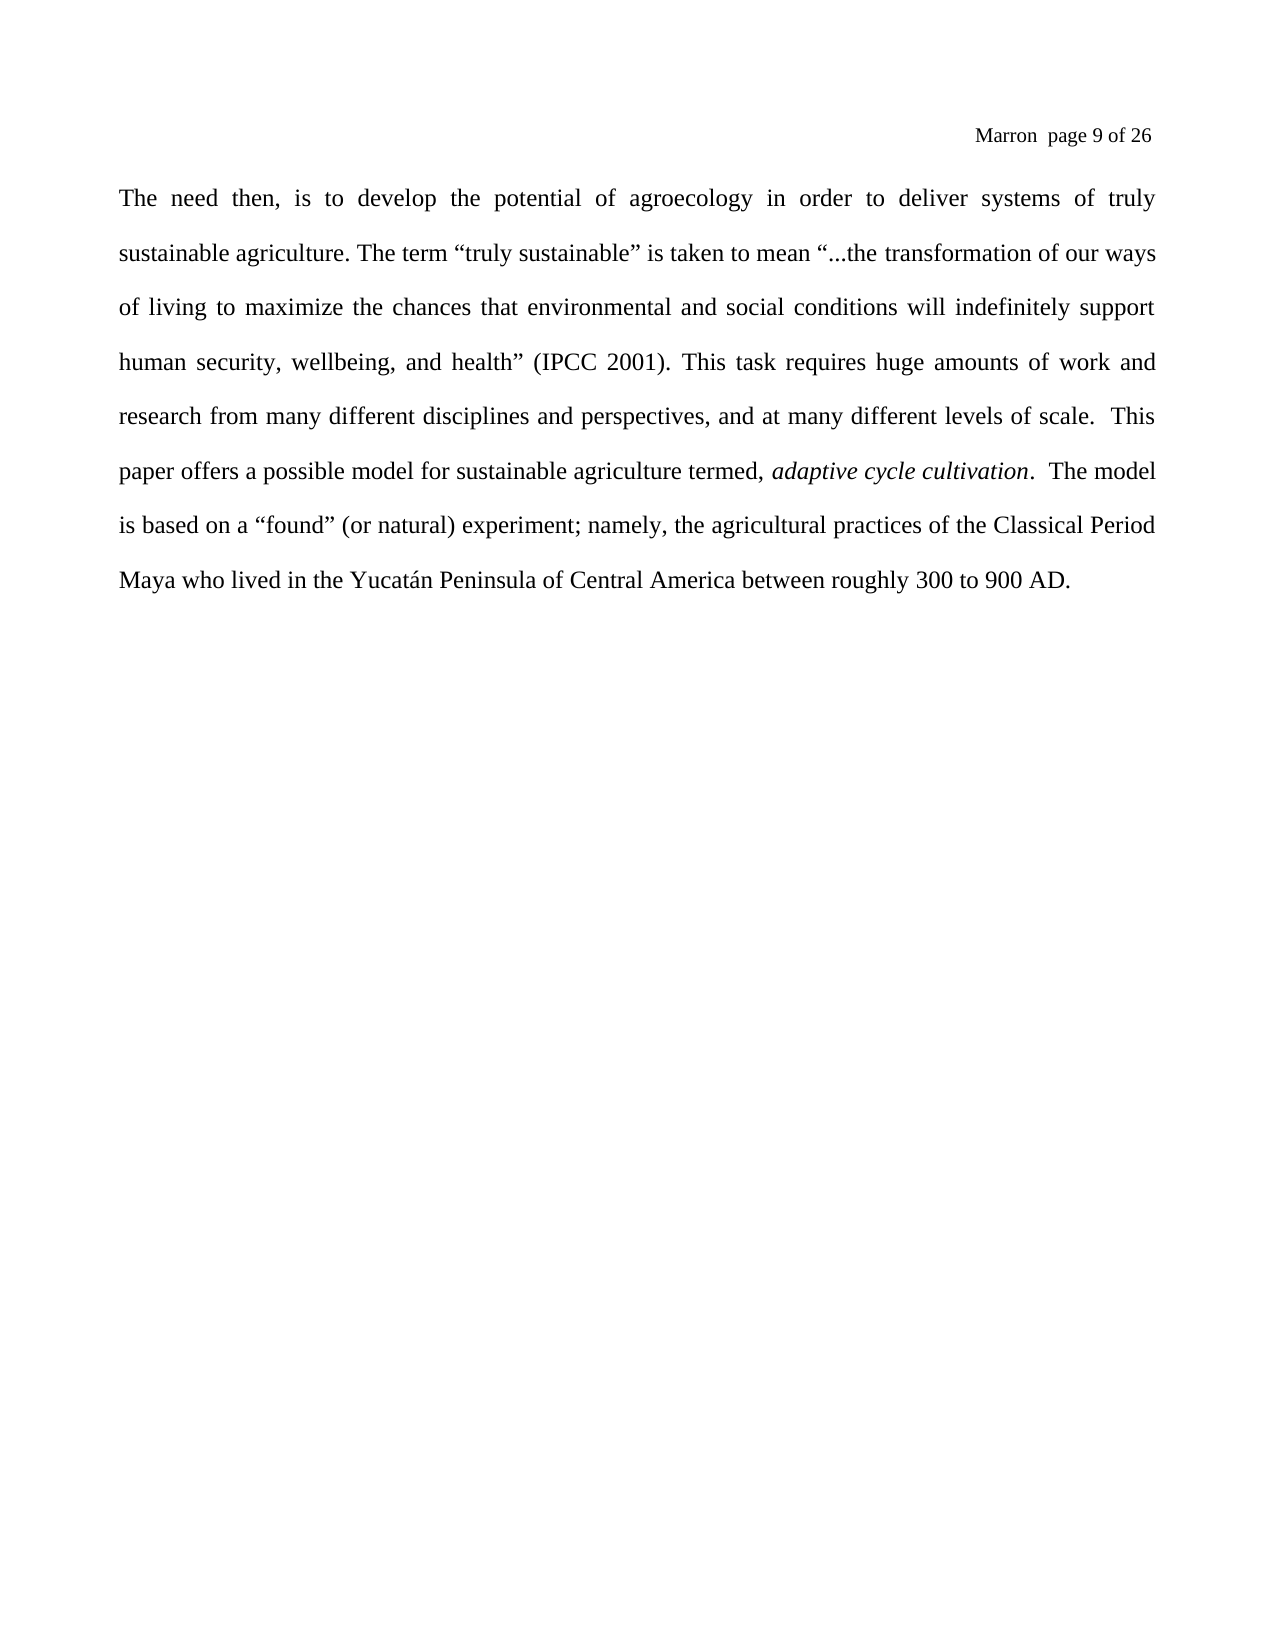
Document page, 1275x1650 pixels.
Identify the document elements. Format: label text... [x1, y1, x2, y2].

text The need then, is to develop the potential of agroecology in order to deliver systems of truly sustainable agriculture. The term “truly sustainable” is taken to mean “...the transformation of our ways of living to maximize the chances that environmental and social conditions will indefinitely support human security, wellbeing, and health” (IPCC 2001). This task requires huge amounts of work and research from many different disciplines and perspectives, and at many different levels of scale. This paper offers a possible model for sustainable agriculture termed, adaptive cycle cultivation. The model is based on a “found” (or natural) experiment; namely, the agricultural practices of the Classical Period Maya who lived in the Yucatán Peninsula of Central America between roughly 300 to 900 AD. [118, 183, 1156, 594]
